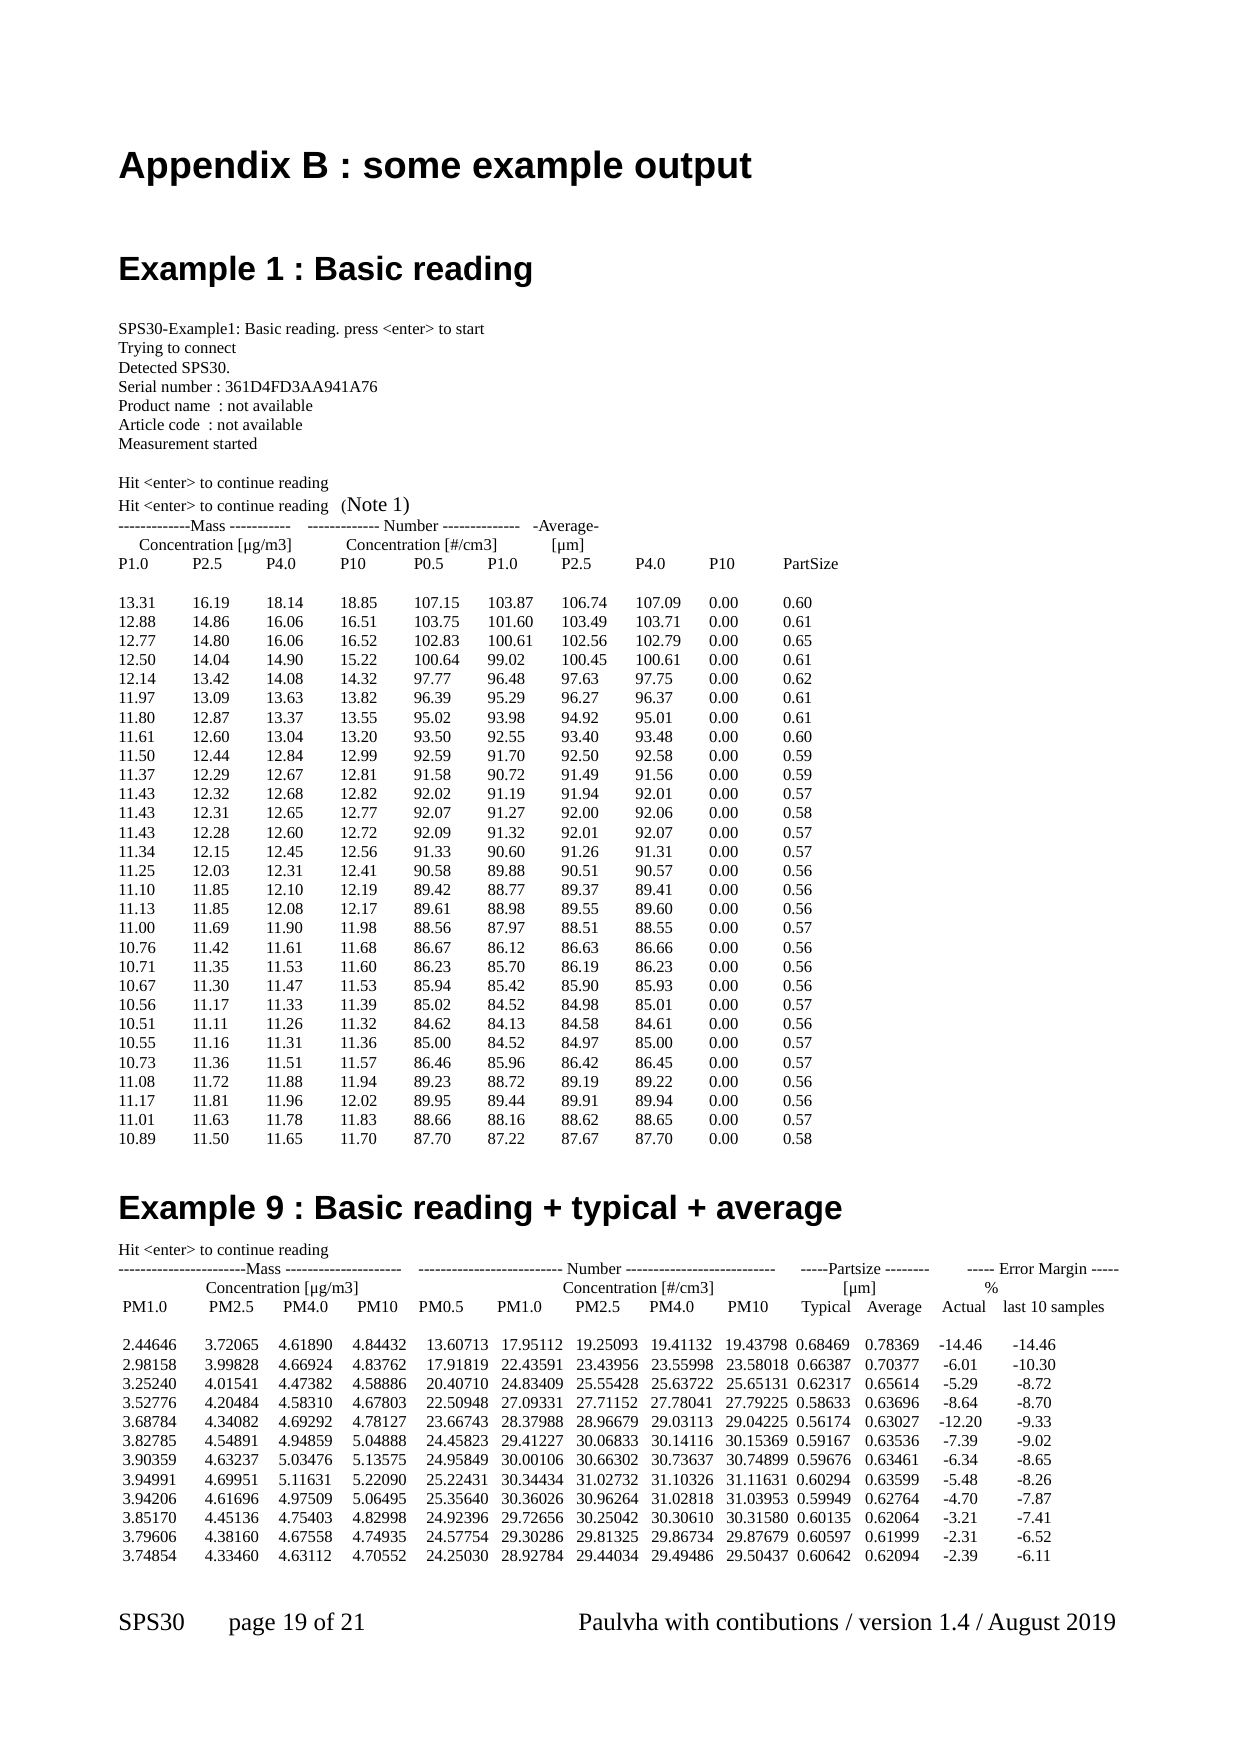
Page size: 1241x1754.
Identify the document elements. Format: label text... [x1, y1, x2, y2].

text P1.0 P2.5 P4.0 P10 P0.5 P1.0 P2.5 P4.0 P10 PartSize [118, 554, 1122, 573]
text 12.77 14.80 16.06 16.52 102.83 100.61 102.56 102.79 0.00 0.65 [118, 631, 1122, 650]
text Hit <enter> to continue reading [118, 472, 1122, 492]
text 2.98158 3.99828 4.66924 4.83762 17.91819 22.43591 23.43956 23.55998 23.58018 0.66387 0.70377 -6.01 -10.30 [118, 1354, 1122, 1373]
text Concentration [μg/m3] Concentration [#/cm3] [μm] [118, 535, 1122, 554]
text 11.61 12.60 13.04 13.20 93.50 92.55 93.40 93.48 0.00 0.60 [118, 727, 1122, 746]
text Serial number : 361D4FD3AA941A76 [118, 377, 1122, 396]
text 11.17 11.81 11.96 12.02 89.95 89.44 89.91 89.94 0.00 0.56 [118, 1091, 1122, 1110]
text 11.34 12.15 12.45 12.56 91.33 90.60 91.26 91.31 0.00 0.57 [118, 842, 1122, 861]
text Detected SPS30. [118, 357, 1122, 377]
subtitle Example 9 : Basic reading + typical + average [118, 1188, 1122, 1227]
text Product name : not available [118, 396, 1122, 415]
text 11.10 11.85 12.10 12.19 89.42 88.77 89.37 89.41 0.00 0.56 [118, 880, 1122, 899]
text 3.79606 4.38160 4.67558 4.74935 24.57754 29.30286 29.81325 29.86734 29.87679 0.60597 0.61999 -2.31 -6.52 [118, 1527, 1122, 1546]
text 11.43 12.31 12.65 12.77 92.07 91.27 92.00 92.06 0.00 0.58 [118, 803, 1122, 822]
text 11.37 12.29 12.67 12.81 91.58 90.72 91.49 91.56 0.00 0.59 [118, 765, 1122, 784]
text 3.52776 4.20484 4.58310 4.67803 22.50948 27.09331 27.71152 27.78041 27.79225 0.58633 0.63696 -8.64 -8.70 [118, 1393, 1122, 1412]
text 11.08 11.72 11.88 11.94 89.23 88.72 89.19 89.22 0.00 0.56 [118, 1072, 1122, 1091]
text 11.43 12.32 12.68 12.82 92.02 91.19 91.94 92.01 0.00 0.57 [118, 784, 1122, 803]
text -----------------------Mass --------------------- -------------------------- Number --------------------------- -----Partsize -------- ----- Error Margin ----- [118, 1258, 1122, 1278]
text 3.74854 4.33460 4.63112 4.70552 24.25030 28.92784 29.44034 29.49486 29.50437 0.60642 0.62094 -2.39 -6.11 [118, 1546, 1122, 1565]
text 11.13 11.85 12.08 12.17 89.61 88.98 89.55 89.60 0.00 0.56 [118, 899, 1122, 918]
text 10.76 11.42 11.61 11.68 86.67 86.12 86.63 86.66 0.00 0.56 [118, 937, 1122, 957]
text 13.31 16.19 18.14 18.85 107.15 103.87 106.74 107.09 0.00 0.60 [118, 592, 1122, 612]
text 10.71 11.35 11.53 11.60 86.23 85.70 86.19 86.23 0.00 0.56 [118, 957, 1122, 976]
text -------------Mass ----------- ------------- Number -------------- -Average- [118, 516, 1122, 535]
text 3.82785 4.54891 4.94859 5.04888 24.45823 29.41227 30.06833 30.14116 30.15369 0.59167 0.63536 -7.39 -9.02 [118, 1431, 1122, 1450]
text 3.94206 4.61696 4.97509 5.06495 25.35640 30.36026 30.96264 31.02818 31.03953 0.59949 0.62764 -4.70 -7.87 [118, 1488, 1122, 1508]
subtitle Appendix B : some example output [118, 143, 1122, 187]
text 12.50 14.04 14.90 15.22 100.64 99.02 100.45 100.61 0.00 0.61 [118, 650, 1122, 669]
text Concentration [μg/m3] Concentration [#/cm3] [μm] % [118, 1278, 1122, 1297]
text PM1.0 PM2.5 PM4.0 PM10 PM0.5 PM1.0 PM2.5 PM4.0 PM10 Typical Average Actual last 10 samples [118, 1297, 1122, 1316]
text 12.88 14.86 16.06 16.51 103.75 101.60 103.49 103.71 0.00 0.61 [118, 612, 1122, 631]
text 3.68784 4.34082 4.69292 4.78127 23.66743 28.37988 28.96679 29.03113 29.04225 0.56174 0.63027 -12.20 -9.33 [118, 1412, 1122, 1431]
text 11.00 11.69 11.90 11.98 88.56 87.97 88.51 88.55 0.00 0.57 [118, 918, 1122, 937]
text 10.56 11.17 11.33 11.39 85.02 84.52 84.98 85.01 0.00 0.57 [118, 995, 1122, 1014]
text 10.51 11.11 11.26 11.32 84.62 84.13 84.58 84.61 0.00 0.56 [118, 1014, 1122, 1033]
text 10.55 11.16 11.31 11.36 85.00 84.52 84.97 85.00 0.00 0.57 [118, 1033, 1122, 1052]
text 3.25240 4.01541 4.47382 4.58886 20.40710 24.83409 25.55428 25.63722 25.65131 0.62317 0.65614 -5.29 -8.72 [118, 1373, 1122, 1393]
text SPS30-Example1: Basic reading. press <enter> to start [118, 319, 1122, 338]
text 2.44646 3.72065 4.61890 4.84432 13.60713 17.95112 19.25093 19.41132 19.43798 0.68469 0.78369 -14.46 -14.46 [118, 1335, 1122, 1354]
text 10.73 11.36 11.51 11.57 86.46 85.96 86.42 86.45 0.00 0.57 [118, 1052, 1122, 1072]
text Hit <enter> to continue reading (Note 1) [118, 492, 1122, 516]
text 11.50 12.44 12.84 12.99 92.59 91.70 92.50 92.58 0.00 0.59 [118, 746, 1122, 765]
text 11.01 11.63 11.78 11.83 88.66 88.16 88.62 88.65 0.00 0.57 [118, 1110, 1122, 1129]
text 12.14 13.42 14.08 14.32 97.77 96.48 97.63 97.75 0.00 0.62 [118, 669, 1122, 688]
text 11.97 13.09 13.63 13.82 96.39 95.29 96.27 96.37 0.00 0.61 [118, 688, 1122, 707]
text Trying to connect [118, 338, 1122, 357]
text 11.43 12.28 12.60 12.72 92.09 91.32 92.01 92.07 0.00 0.57 [118, 822, 1122, 842]
text 3.85170 4.45136 4.75403 4.82998 24.92396 29.72656 30.25042 30.30610 30.31580 0.60135 0.62064 -3.21 -7.41 [118, 1508, 1122, 1527]
text Measurement started [118, 434, 1122, 453]
text 11.25 12.03 12.31 12.41 90.58 89.88 90.51 90.57 0.00 0.56 [118, 861, 1122, 880]
text 11.80 12.87 13.37 13.55 95.02 93.98 94.92 95.01 0.00 0.61 [118, 707, 1122, 727]
text Article code : not available [118, 415, 1122, 434]
text 3.90359 4.63237 5.03476 5.13575 24.95849 30.00106 30.66302 30.73637 30.74899 0.59676 0.63461 -6.34 -8.65 [118, 1450, 1122, 1469]
text Hit <enter> to continue reading [118, 1239, 1122, 1258]
subtitle Example 1 : Basic reading [118, 249, 1122, 287]
text 10.89 11.50 11.65 11.70 87.70 87.22 87.67 87.70 0.00 0.58 [118, 1129, 1122, 1148]
text 3.94991 4.69951 5.11631 5.22090 25.22431 30.34434 31.02732 31.10326 31.11631 0.60294 0.63599 -5.48 -8.26 [118, 1469, 1122, 1488]
text 10.67 11.30 11.47 11.53 85.94 85.42 85.90 85.93 0.00 0.56 [118, 976, 1122, 995]
